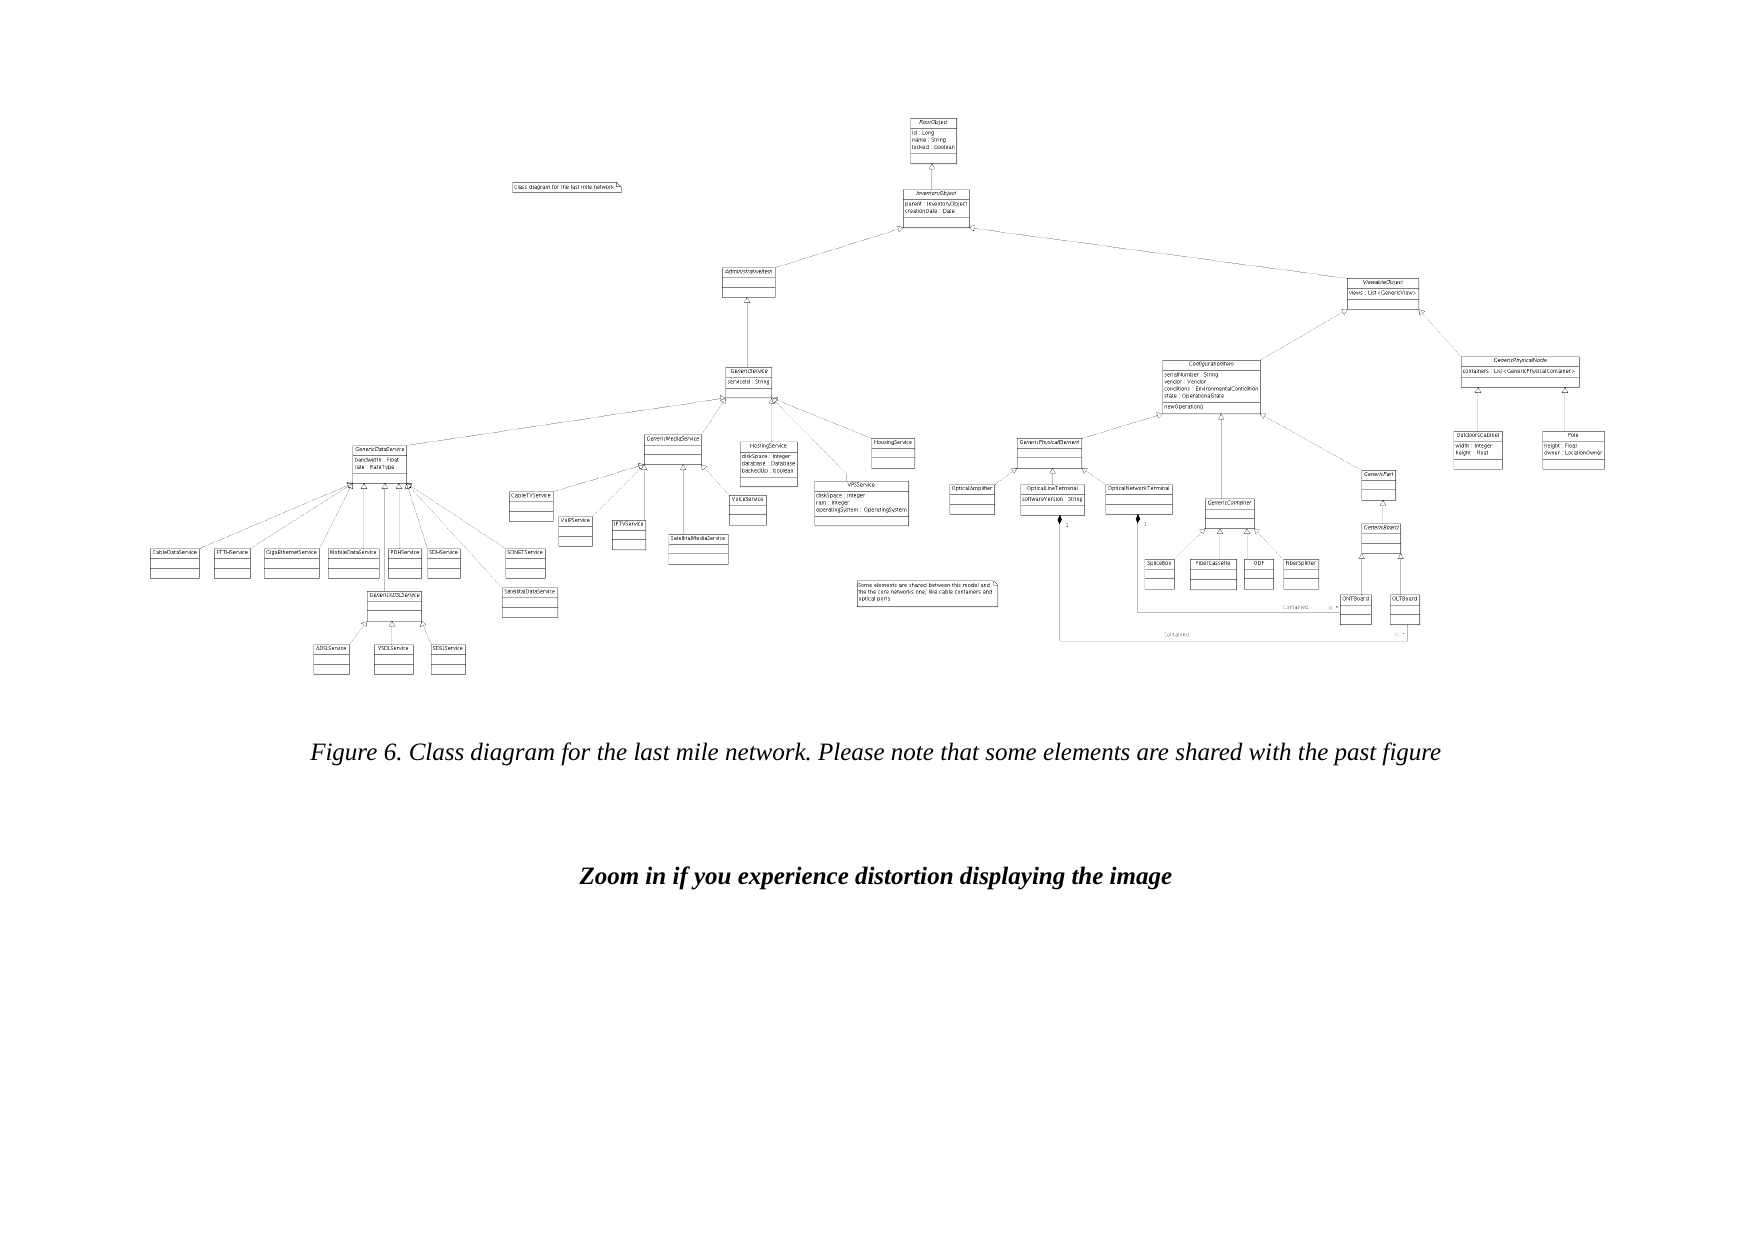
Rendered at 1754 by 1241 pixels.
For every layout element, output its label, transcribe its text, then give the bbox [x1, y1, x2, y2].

text Zoom in if you experience distortion displaying the image [118, 861, 1636, 890]
text Figure 6. Class diagram for the last mile network. Please note that some elements are shared with the past figure [118, 738, 1636, 766]
picture [118, 118, 1636, 738]
